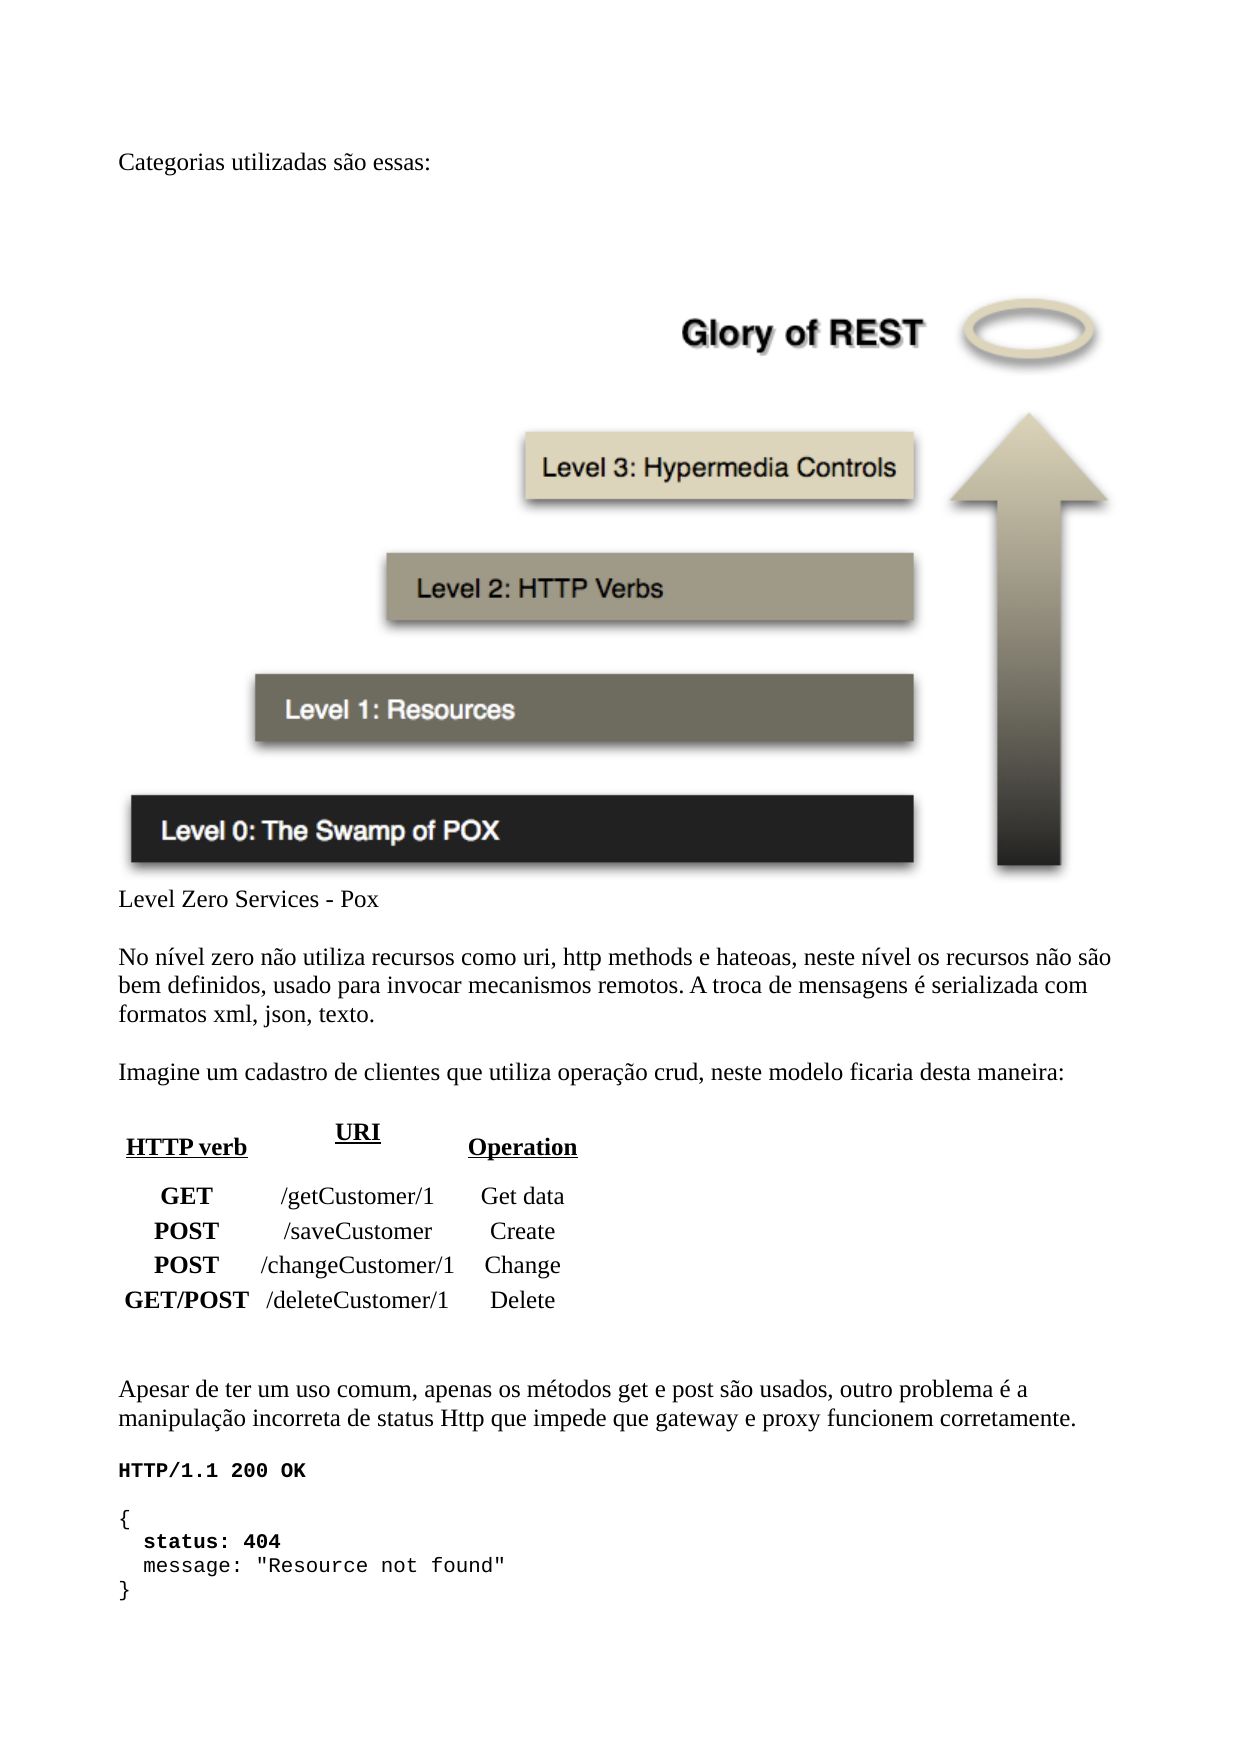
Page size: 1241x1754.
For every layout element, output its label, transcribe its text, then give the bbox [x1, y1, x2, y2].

table_cell Change [461, 1248, 584, 1282]
text Apesar de ter um uso comum, apenas os métodos get e post são usados, outro problema é a manipulação incorreta de status Http que impede que gateway e proxy funcionem corretamente. [118, 1374, 1122, 1432]
text } [118, 1579, 1122, 1602]
table_header Operation [461, 1114, 584, 1178]
table_cell Get data [461, 1178, 584, 1213]
text Imagine um cadastro de clientes que utiliza operação crud, neste modelo ficaria desta maneira: [118, 1057, 1122, 1086]
text No nível zero não utiliza recursos como uri, http methods e hateoas, neste nível os recursos não são bem definidos, usado para invocar mecanismos remotos. A troca de mensagens é serializada com formatos xml, json, texto. [118, 942, 1122, 1028]
table_cell /changeCustomer/1 [255, 1248, 461, 1282]
table_header HTTP verb [118, 1114, 255, 1178]
table_header URI [255, 1114, 461, 1178]
table_cell POST [118, 1213, 255, 1247]
text message: "Resource not found" [118, 1555, 1122, 1579]
table_cell /getCustomer/1 [255, 1178, 461, 1213]
picture [118, 290, 1123, 885]
table_cell GET [118, 1178, 255, 1213]
table_cell GET/POST [118, 1282, 255, 1317]
table_cell /deleteCustomer/1 [255, 1282, 461, 1317]
text Categorias utilizadas são essas: [118, 147, 1122, 176]
text { [118, 1508, 1122, 1531]
table_cell POST [118, 1248, 255, 1282]
table_cell /saveCustomer [255, 1213, 461, 1247]
table_cell Delete [461, 1282, 584, 1317]
text HTTP/1.1 200 OK [118, 1460, 1122, 1484]
text status: 404 [118, 1531, 1122, 1555]
table_cell Create [461, 1213, 584, 1247]
text Level Zero Services - Pox [118, 885, 1122, 913]
